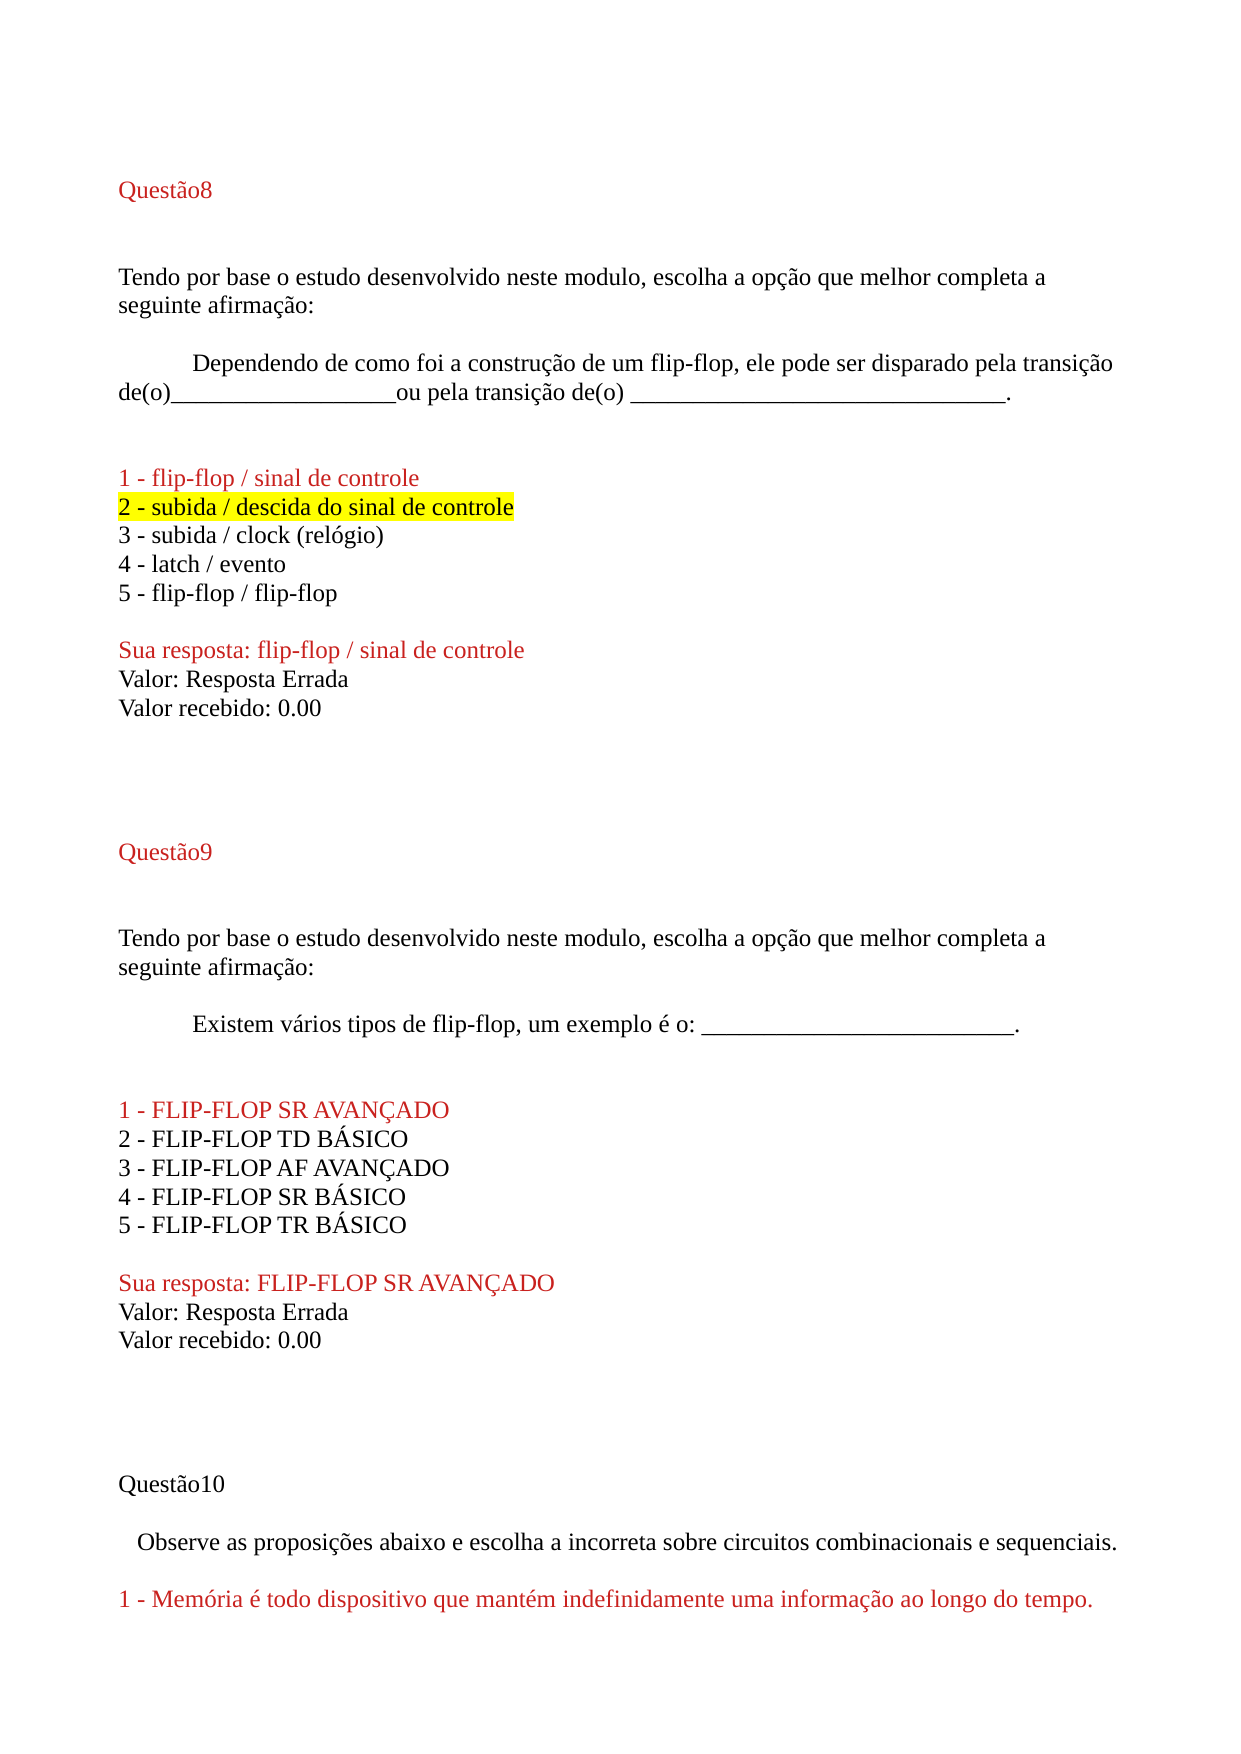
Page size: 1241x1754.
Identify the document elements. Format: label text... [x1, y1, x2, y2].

text Questão8 [118, 176, 1122, 204]
text 2 - subida / descida do sinal de controle [118, 492, 1122, 521]
text Tendo por base o estudo desenvolvido neste modulo, escolha a opção que melhor completa a seguinte afirmação: [118, 923, 1122, 981]
text Existem vários tipos de flip-flop, um exemplo é o: _________________________. [118, 1009, 1122, 1038]
text Valor recebido: 0.00 [118, 1326, 1122, 1354]
text Observe as proposições abaixo e escolha a incorreta sobre circuitos combinacionais e sequenciais. [118, 1527, 1122, 1556]
text 3 - FLIP-FLOP AF AVANÇADO [118, 1153, 1122, 1182]
text Sua resposta: FLIP-FLOP SR AVANÇADO [118, 1268, 1122, 1297]
text Tendo por base o estudo desenvolvido neste modulo, escolha a opção que melhor completa a seguinte afirmação: [118, 262, 1122, 319]
text 5 - FLIP-FLOP TR BÁSICO [118, 1211, 1122, 1239]
text Sua resposta: flip-flop / sinal de controle [118, 636, 1122, 664]
text 1 - Memória é todo dispositivo que mantém indefinidamente uma informação ao longo do tempo. [118, 1584, 1122, 1613]
text 1 - flip-flop / sinal de controle [118, 463, 1122, 492]
text Dependendo de como foi a construção de um flip-flop, ele pode ser disparado pela transição de(o)__________________ou pela transição de(o) ______________________________. [118, 348, 1122, 406]
text Valor: Resposta Errada [118, 1297, 1122, 1326]
text 3 - subida / clock (relógio) [118, 521, 1122, 549]
text 1 - FLIP-FLOP SR AVANÇADO [118, 1096, 1122, 1124]
text 2 - FLIP-FLOP TD BÁSICO [118, 1124, 1122, 1153]
text 4 - latch / evento [118, 549, 1122, 578]
text Questão9 [118, 837, 1122, 866]
text 4 - FLIP-FLOP SR BÁSICO [118, 1182, 1122, 1211]
text Valor: Resposta Errada [118, 664, 1122, 693]
text Valor recebido: 0.00 [118, 693, 1122, 722]
text Questão10 [118, 1469, 1122, 1498]
text 5 - flip-flop / flip-flop [118, 578, 1122, 607]
